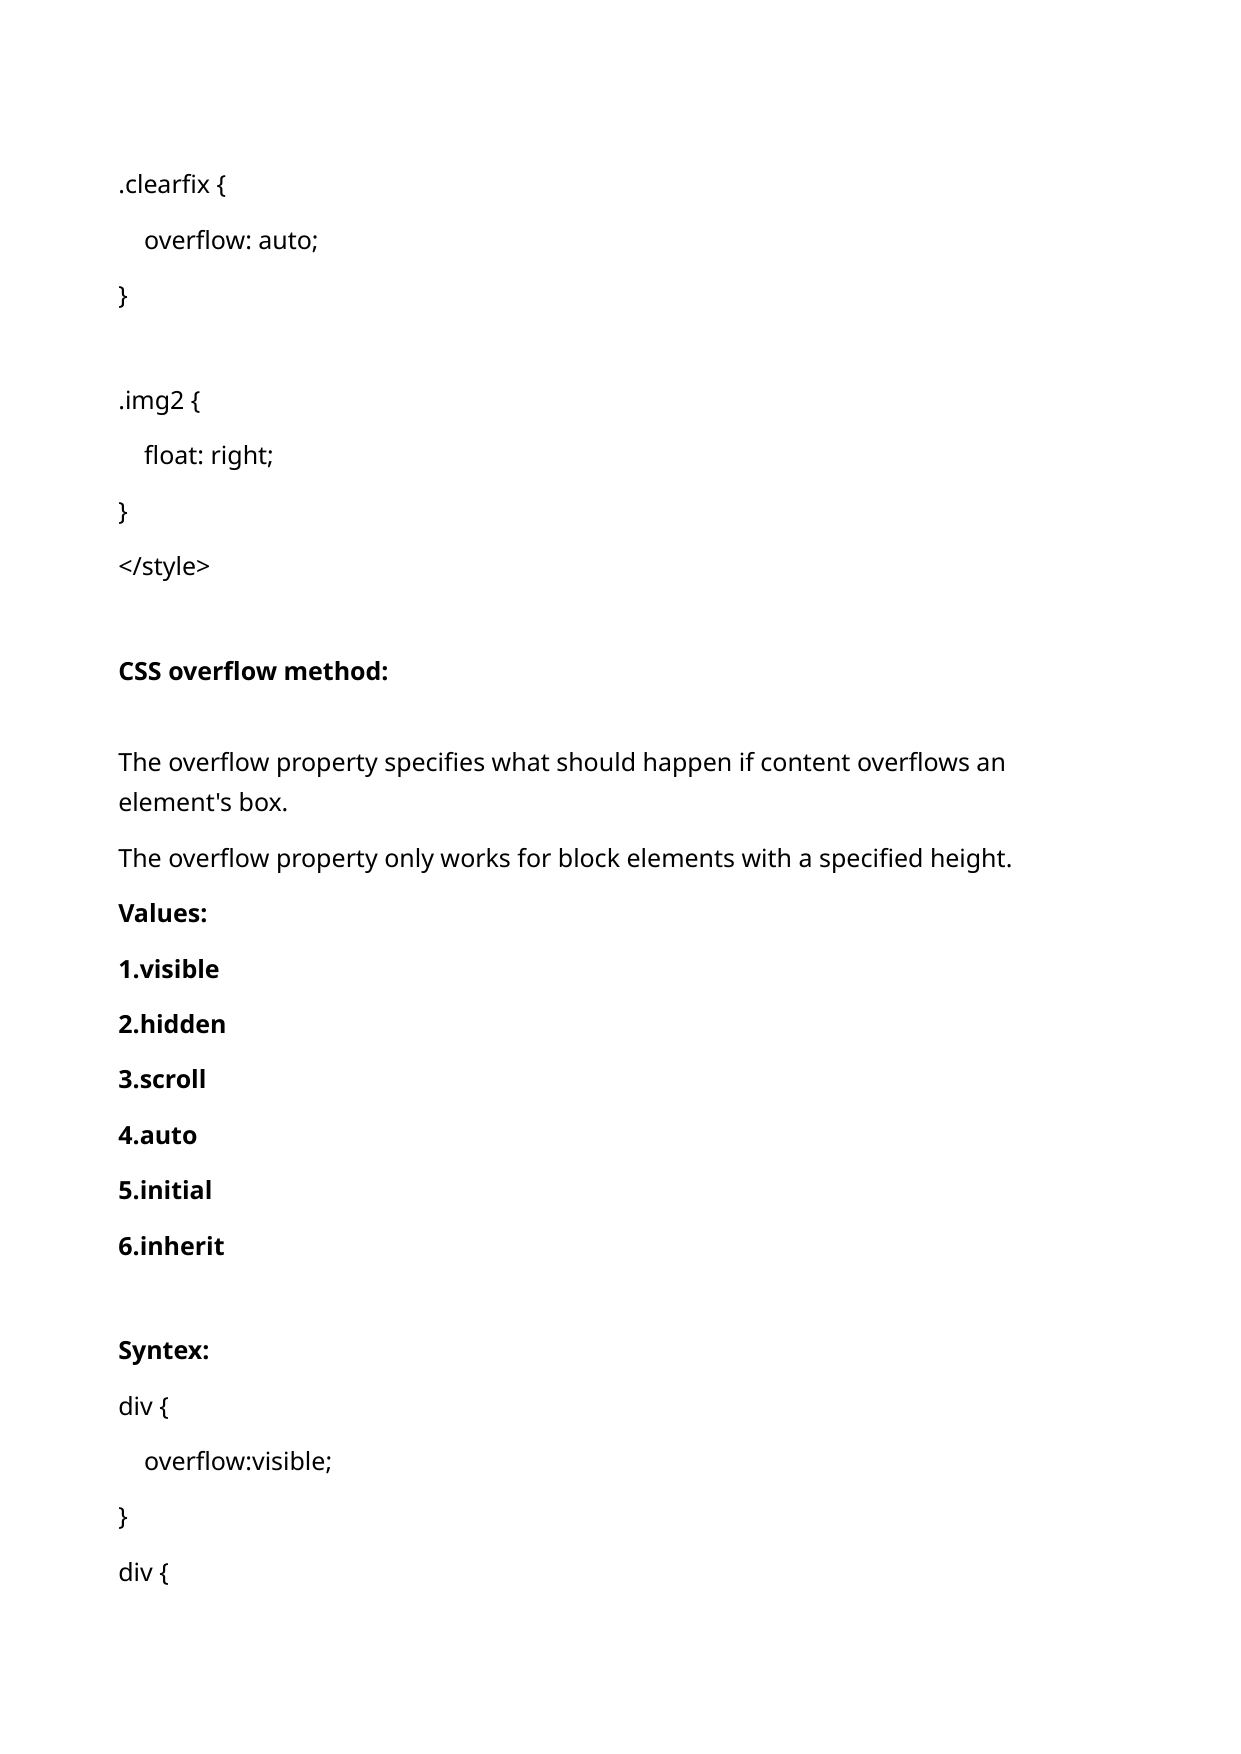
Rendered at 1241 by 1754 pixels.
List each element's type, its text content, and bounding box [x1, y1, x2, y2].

text .img2 { [118, 382, 1122, 417]
text </style> [118, 549, 1122, 583]
text div { [118, 1388, 1122, 1422]
text } [118, 493, 1122, 527]
text Values: [118, 896, 1122, 930]
text 4.auto [118, 1117, 1122, 1152]
text Syntex: [118, 1333, 1122, 1367]
text 3.scroll [118, 1062, 1122, 1096]
text overflow:visible; [118, 1444, 1122, 1478]
text 5.initial [118, 1173, 1122, 1207]
text } [118, 1499, 1122, 1533]
text 1.visible [118, 951, 1122, 985]
text float: right; [118, 438, 1122, 472]
text The overflow property specifies what should happen if content overflows an element's box. [118, 709, 1122, 819]
text CSS overflow method: [118, 653, 1122, 687]
text overflow: auto; [118, 223, 1122, 257]
text The overflow property only works for block elements with a specified height. [118, 840, 1122, 874]
text .clearfix { [118, 167, 1122, 201]
text 6.inherit [118, 1228, 1122, 1262]
text } [118, 278, 1122, 312]
text div { [118, 1554, 1122, 1588]
text 2.hidden [118, 1007, 1122, 1041]
